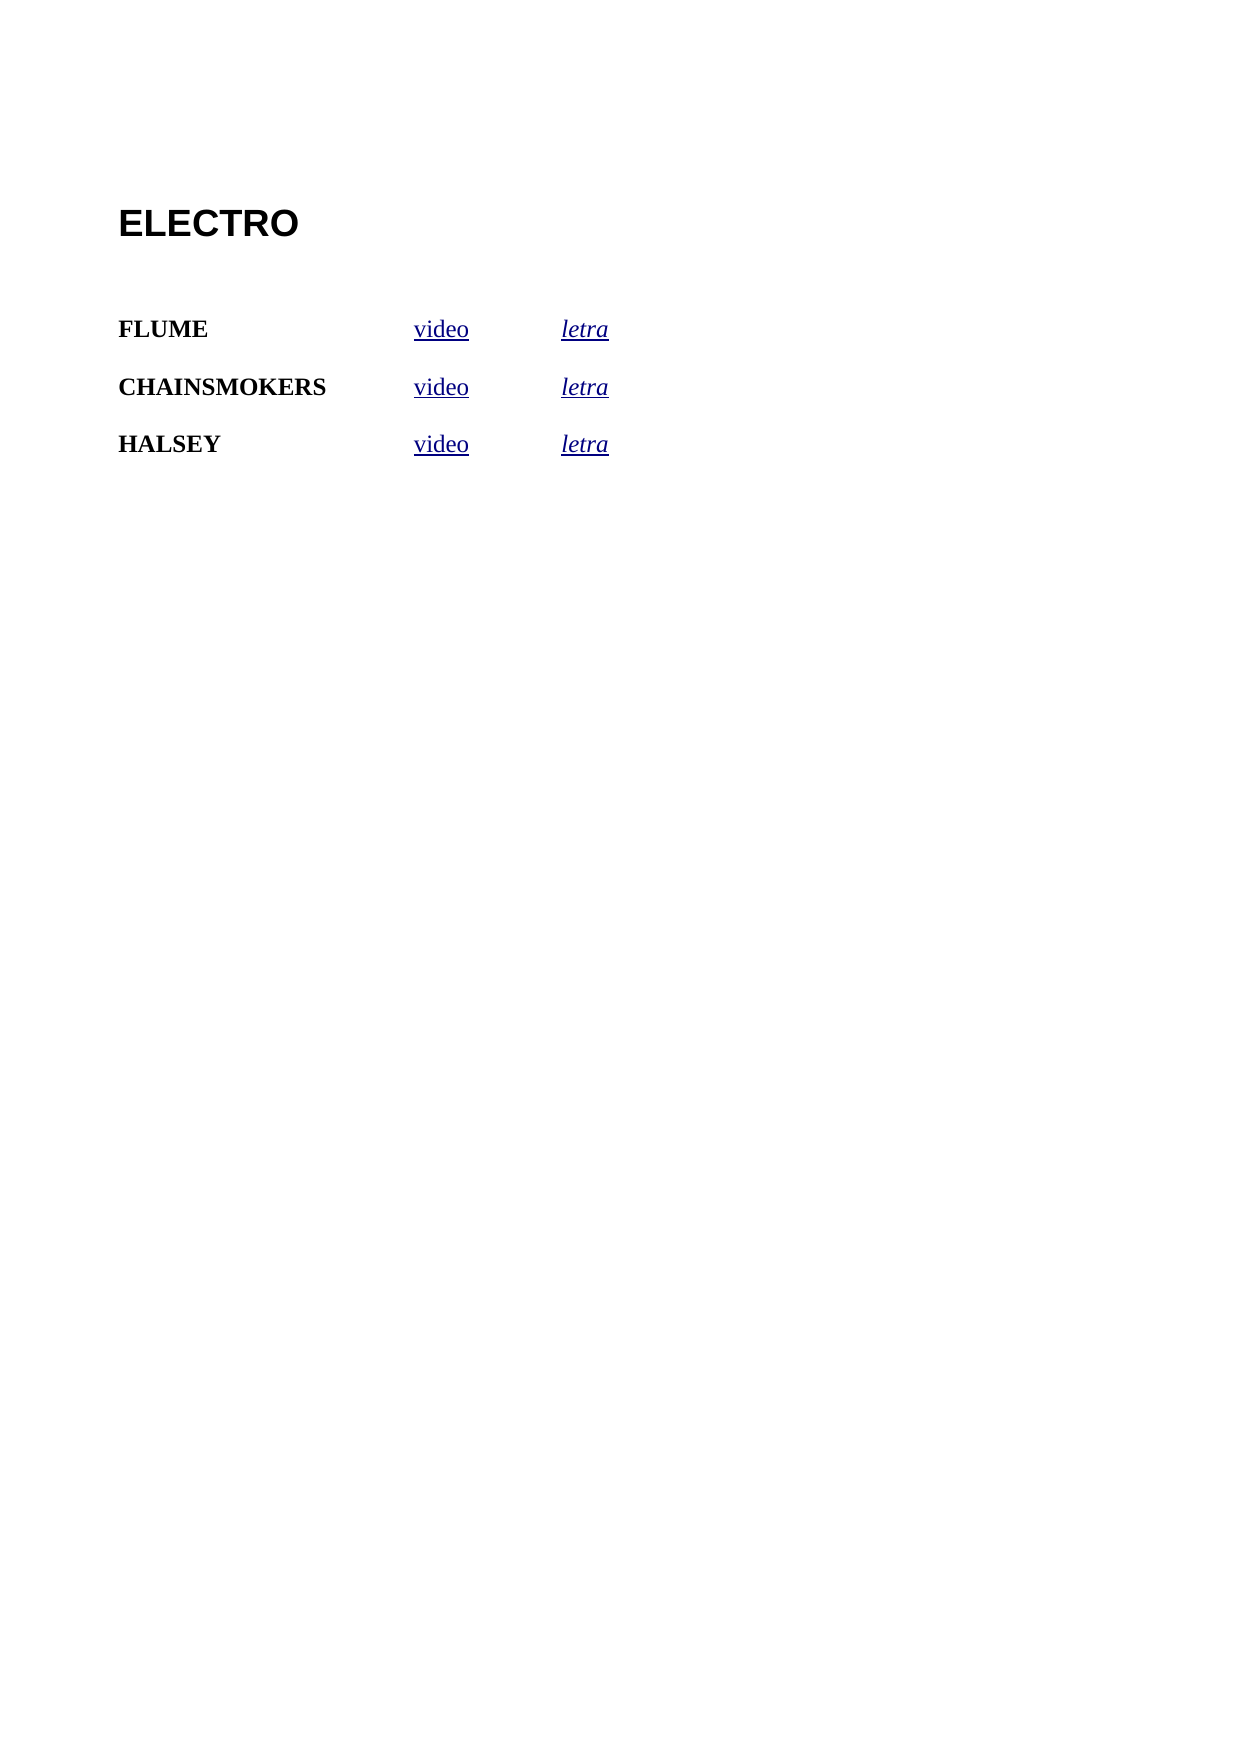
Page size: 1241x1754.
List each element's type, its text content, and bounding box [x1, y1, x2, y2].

text FLUME video letra [118, 314, 1122, 343]
text CHAINSMOKERS video letra [118, 372, 1122, 401]
subtitle ELECTRO [118, 201, 1122, 244]
text HALSEY video letra [118, 429, 1122, 458]
